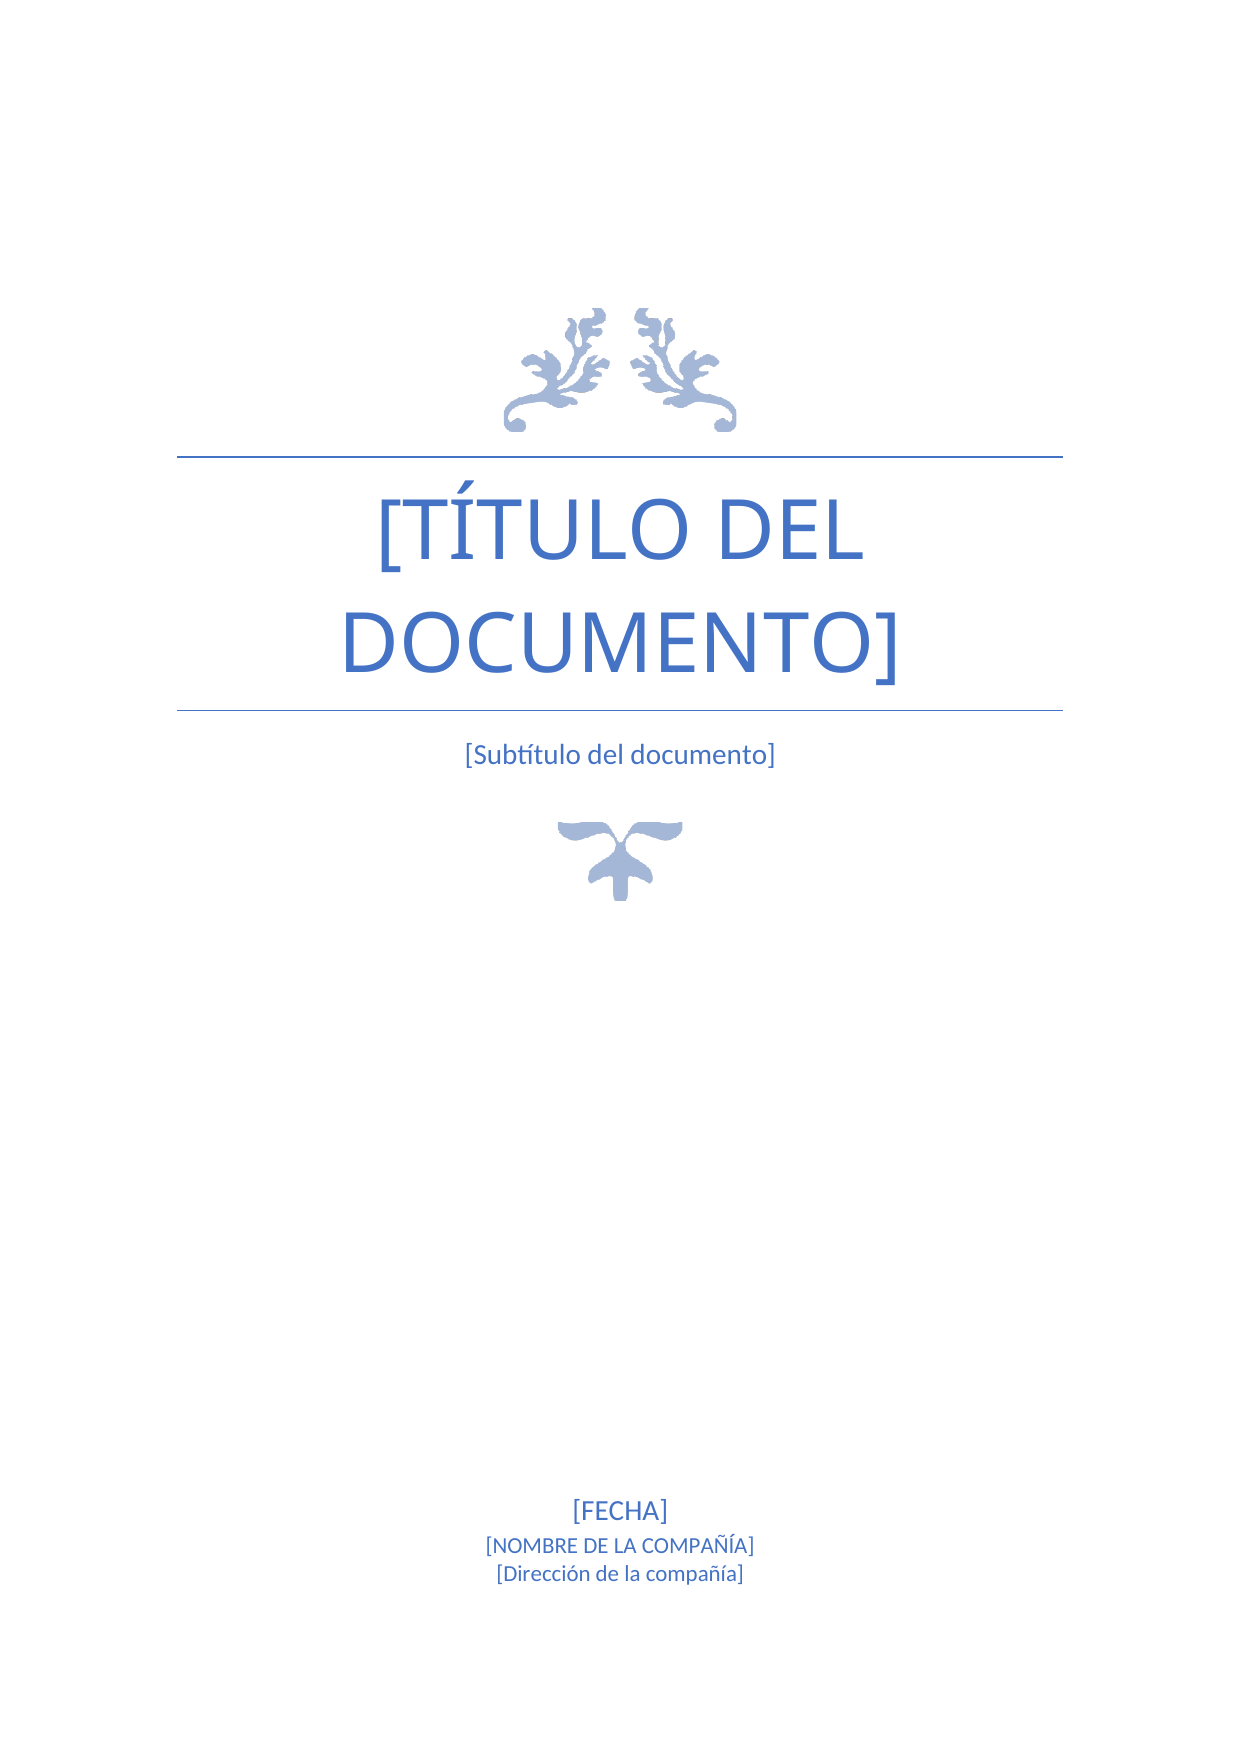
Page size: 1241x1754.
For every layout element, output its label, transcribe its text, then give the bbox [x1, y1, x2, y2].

text [Subtítulo del documento] [177, 736, 1063, 772]
text [Dirección de la compañía] [177, 1559, 1063, 1588]
text [Nombre de la compañía] [177, 1532, 1063, 1559]
text [Título del documento] [177, 458, 1063, 710]
text [Fecha] [177, 1492, 1063, 1527]
